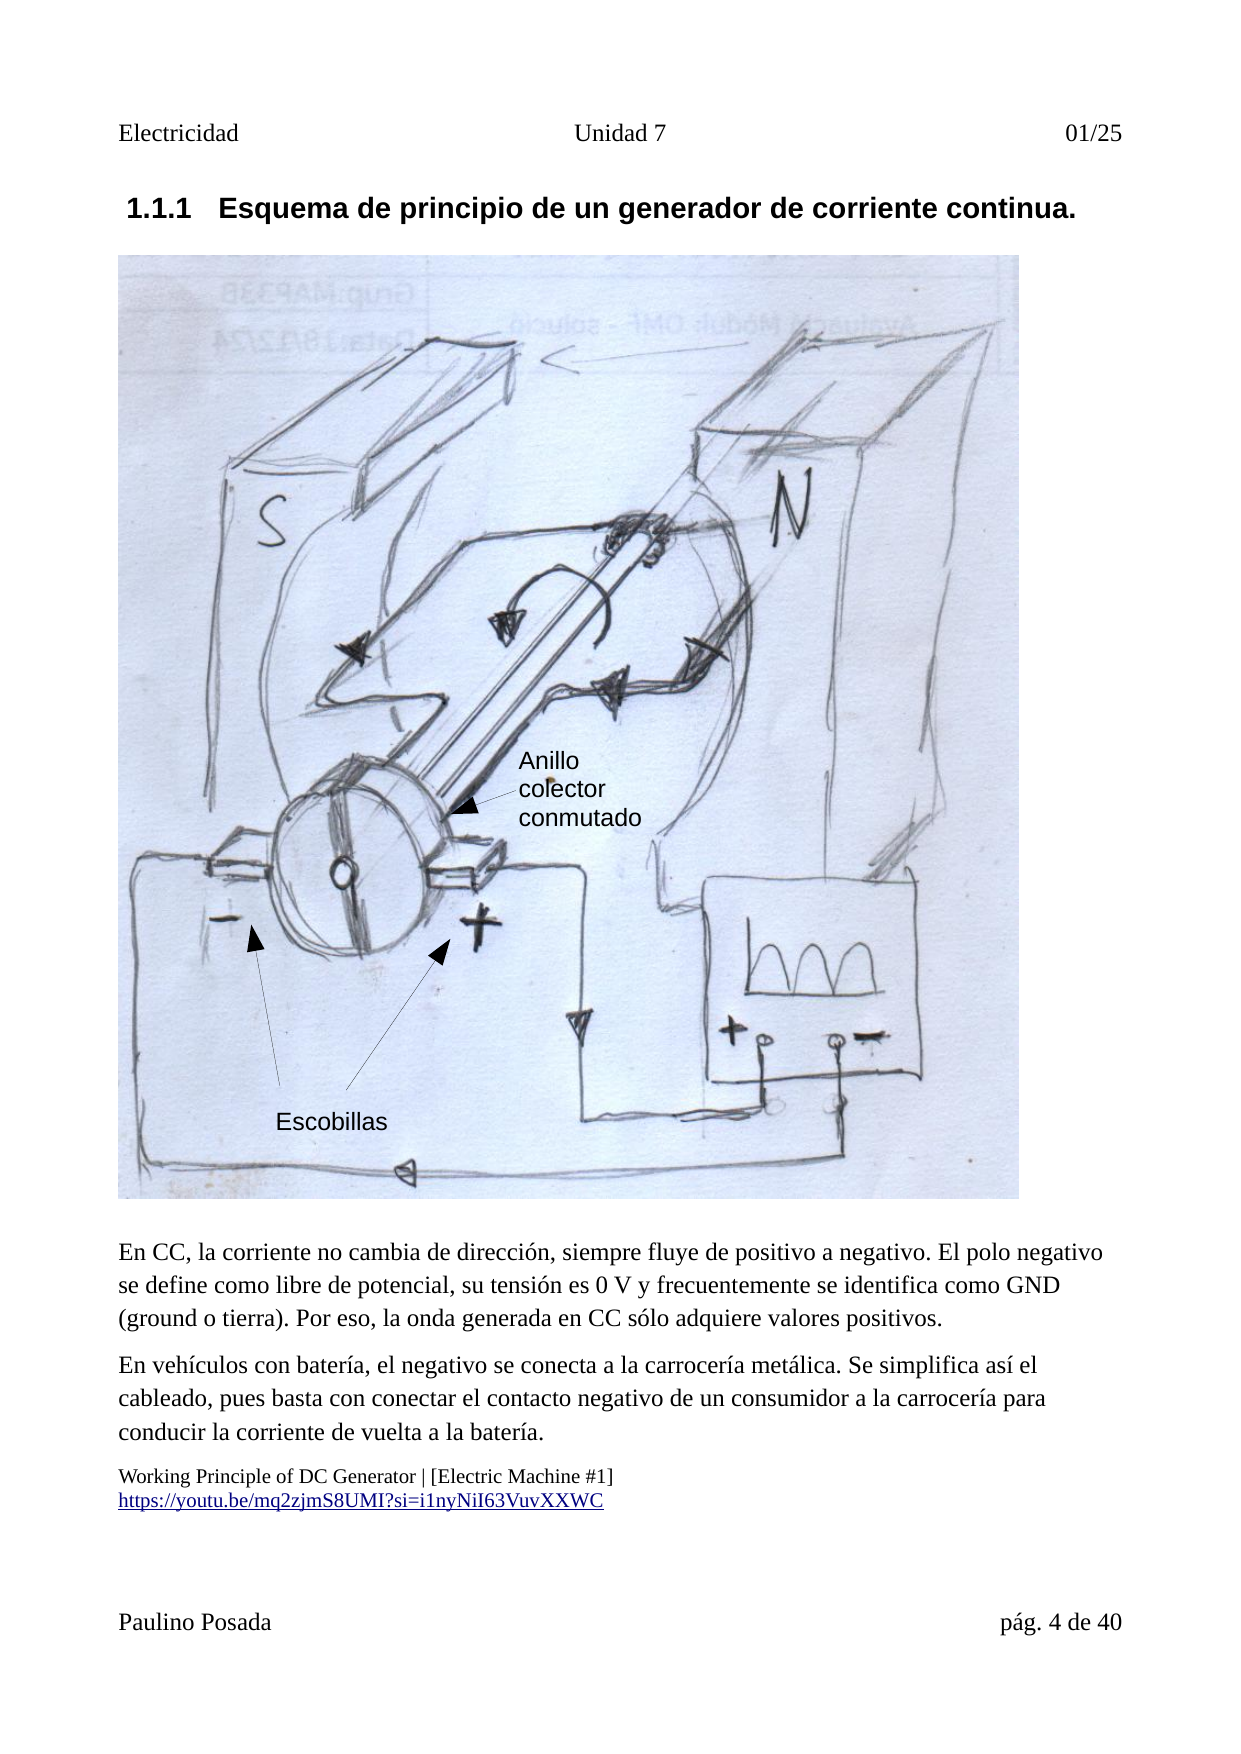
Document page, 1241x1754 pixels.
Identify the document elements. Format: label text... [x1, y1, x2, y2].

subtitle Esquema de principio de un generador de corriente continua. [118, 191, 1122, 225]
text En CC, la corriente no cambia de dirección, siempre fluye de positivo a negativo. El polo negativo se define como libre de potencial, su tensión es 0 V y frecuentemente se identifica como GND (ground o tierra). Por eso, la onda generada en CC sólo adquiere valores positivos. [118, 1237, 1122, 1332]
text En vehículos con batería, el negativo se conecta a la carrocería metálica. Se simplifica así el cableado, pues basta con conectar el contacto negativo de un consumidor a la carrocería para conducir la corriente de vuelta a la batería. [118, 1351, 1122, 1445]
picture [118, 255, 1019, 1199]
text Working Principle of DC Generator | [Electric Machine #1] [118, 1464, 1122, 1488]
text https://youtu.be/mq2zjmS8UMI?si=i1nyNiI63VuvXXWC [118, 1488, 1122, 1512]
